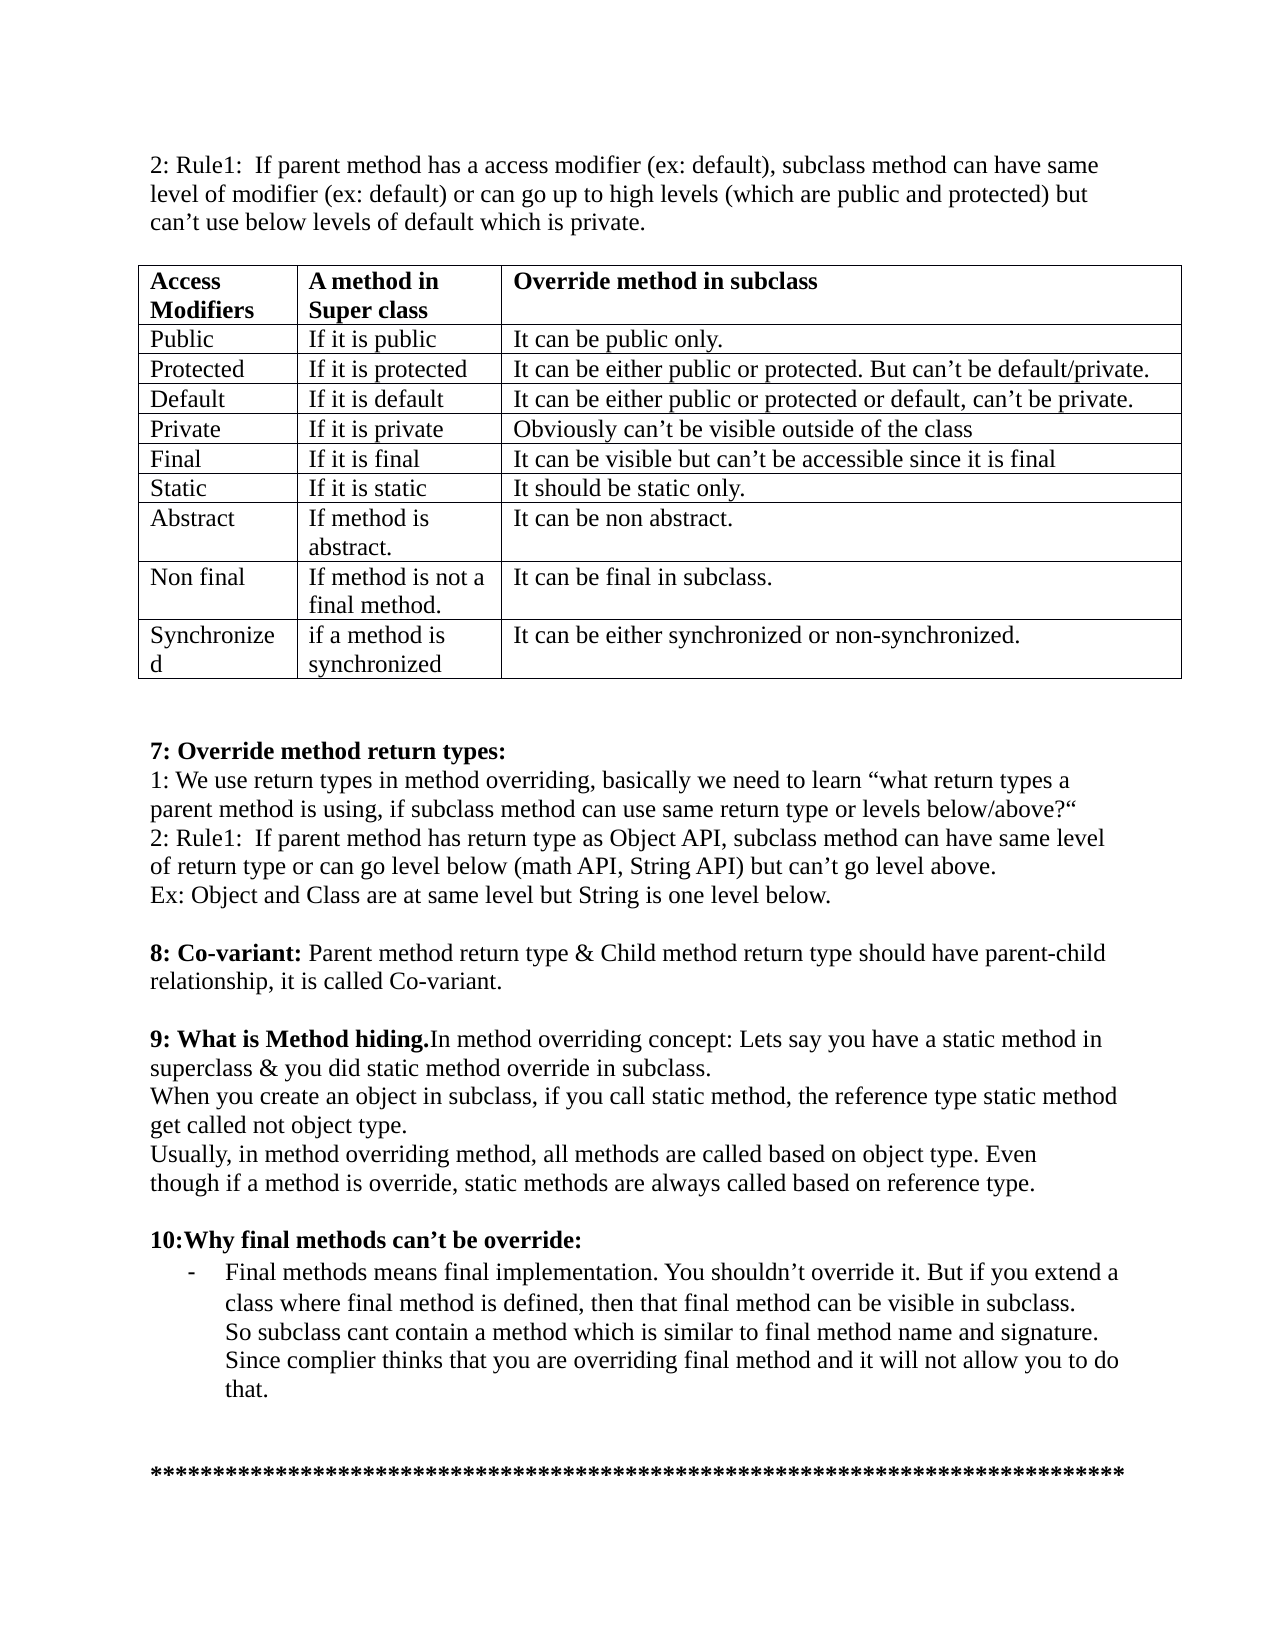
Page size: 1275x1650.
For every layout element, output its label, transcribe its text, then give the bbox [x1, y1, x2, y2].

table_cell Final [139, 444, 297, 472]
table_cell If method is abstract. [298, 503, 501, 561]
table_cell It can be either public or protected. But can’t be default/private. [502, 354, 1181, 383]
text 7: Override method return types: [150, 736, 1125, 765]
table_cell Non final [139, 562, 297, 619]
table_cell It should be static only. [502, 474, 1181, 502]
text ****************************************************************************** [150, 1461, 1125, 1489]
table_header Access Modifiers [139, 266, 297, 323]
table_cell if a method is synchronized [298, 620, 501, 678]
table_cell If it is default [298, 384, 501, 413]
text Usually, in method overriding method, all methods are called based on object type. Even [150, 1139, 1125, 1168]
table_cell If it is static [298, 474, 501, 502]
text 8: Co-variant: Parent method return type & Child method return type should have parent-child relationship, it is called Co-variant. [150, 938, 1125, 995]
table_cell It can be either synchronized or non-synchronized. [502, 620, 1181, 678]
table_cell Private [139, 414, 297, 443]
text Ex: Object and Class are at same level but String is one level below. [150, 880, 1125, 909]
table_cell If it is protected [298, 354, 501, 383]
table_cell Abstract [139, 503, 297, 561]
table_cell If it is private [298, 414, 501, 443]
table_header Override method in subclass [502, 266, 1181, 323]
text though if a method is override, static methods are always called based on reference type. [150, 1168, 1125, 1196]
table_cell Obviously can’t be visible outside of the class [502, 414, 1181, 443]
text 1: We use return types in method overriding, basically we need to learn “what return types a parent method is using, if subclass method can use same return type or levels below/above?“ [150, 765, 1125, 823]
table_cell It can be either public or protected or default, can’t be private. [502, 384, 1181, 413]
table_cell Static [139, 474, 297, 502]
table_cell Synchronized [139, 620, 297, 678]
text 2: Rule1: If parent method has return type as Object API, subclass method can have same level of return type or can go level below (math API, String API) but can’t go level above. [150, 823, 1125, 880]
table_header A method in Super class [298, 266, 501, 323]
text 10:Why final methods can’t be override: [150, 1225, 1125, 1254]
table_cell It can be non abstract. [502, 503, 1181, 561]
table_cell It can be public only. [502, 325, 1181, 353]
table_cell Public [139, 325, 297, 353]
table_cell Default [139, 384, 297, 413]
table_cell It can be final in subclass. [502, 562, 1181, 619]
table_cell It can be visible but can’t be accessible since it is final [502, 444, 1181, 472]
table_cell If method is not a final method. [298, 562, 501, 619]
table_cell If it is final [298, 444, 501, 472]
text 2: Rule1: If parent method has a access modifier (ex: default), subclass method can have same level of modifier (ex: default) or can go up to high levels (which are public and protected) but can’t use below levels of default which is private. [150, 150, 1125, 236]
text So subclass cant contain a method which is similar to final method name and signature. Since complier thinks that you are overriding final method and it will not allow you to do that. [187, 1317, 1125, 1403]
table_cell Protected [139, 354, 297, 383]
table_cell If it is public [298, 325, 501, 353]
list Final methods means final implementation. You shouldn’t override it. But if you extend a class where final method is defined, then that final method can be visible in subclass. [187, 1254, 1125, 1317]
text When you create an object in subclass, if you call static method, the reference type static method get called not object type. [150, 1081, 1125, 1139]
text 9: What is Method hiding.In method overriding concept: Lets say you have a static method in superclass & you did static method override in subclass. [150, 1024, 1125, 1081]
